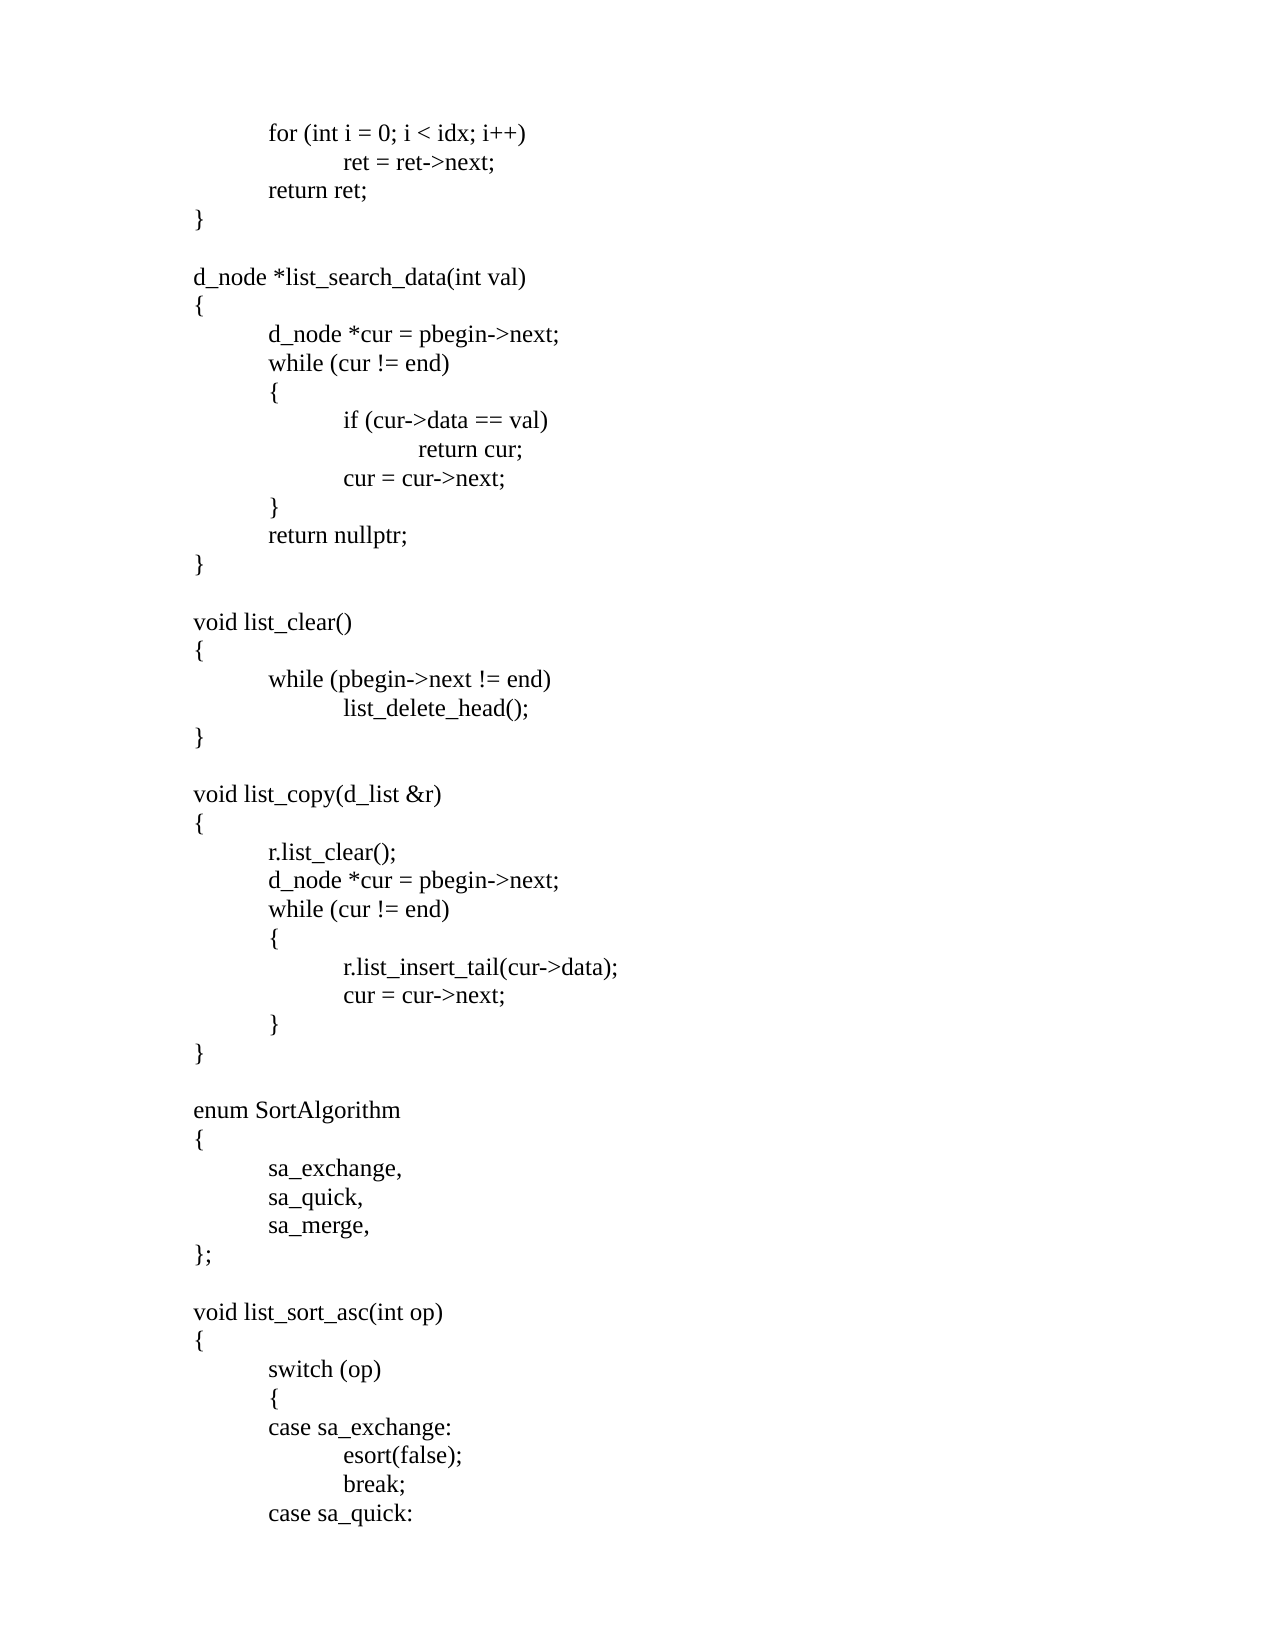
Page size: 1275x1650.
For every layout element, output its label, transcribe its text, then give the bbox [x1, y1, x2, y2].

text sa_merge, [118, 1211, 1157, 1239]
text cur = cur->next; [118, 463, 1157, 492]
text for (int i = 0; i < idx; i++) [118, 118, 1157, 147]
text while (cur != end) [118, 348, 1157, 377]
text { [118, 291, 1157, 319]
text } [118, 204, 1157, 233]
text } [118, 722, 1157, 751]
text { [118, 636, 1157, 664]
text cur = cur->next; [118, 981, 1157, 1009]
text if (cur->data == val) [118, 406, 1157, 434]
text } [118, 1038, 1157, 1067]
text void list_sort_asc(int op) [118, 1297, 1157, 1326]
text d_node *list_search_data(int val) [118, 262, 1157, 291]
text break; [118, 1469, 1157, 1498]
text void list_copy(d_list &r) [118, 779, 1157, 808]
text case sa_quick: [118, 1498, 1157, 1527]
text ret = ret->next; [118, 147, 1157, 176]
text { [118, 808, 1157, 837]
text enum SortAlgorithm [118, 1096, 1157, 1124]
text void list_clear() [118, 607, 1157, 636]
text d_node *cur = pbegin->next; [118, 319, 1157, 348]
text { [118, 1383, 1157, 1412]
text r.list_clear(); [118, 837, 1157, 866]
text } [118, 549, 1157, 578]
text while (pbegin->next != end) [118, 664, 1157, 693]
text d_node *cur = pbegin->next; [118, 866, 1157, 894]
text return cur; [118, 434, 1157, 463]
text return ret; [118, 176, 1157, 204]
text while (cur != end) [118, 894, 1157, 923]
text } [118, 492, 1157, 521]
text }; [118, 1239, 1157, 1268]
text { [118, 1326, 1157, 1354]
text return nullptr; [118, 521, 1157, 549]
text { [118, 377, 1157, 406]
text case sa_exchange: [118, 1412, 1157, 1441]
text } [118, 1009, 1157, 1038]
text { [118, 1124, 1157, 1153]
text { [118, 923, 1157, 952]
text esort(false); [118, 1441, 1157, 1469]
text r.list_insert_tail(cur->data); [118, 952, 1157, 981]
text list_delete_head(); [118, 693, 1157, 722]
text sa_exchange, [118, 1153, 1157, 1182]
text switch (op) [118, 1354, 1157, 1383]
text sa_quick, [118, 1182, 1157, 1211]
